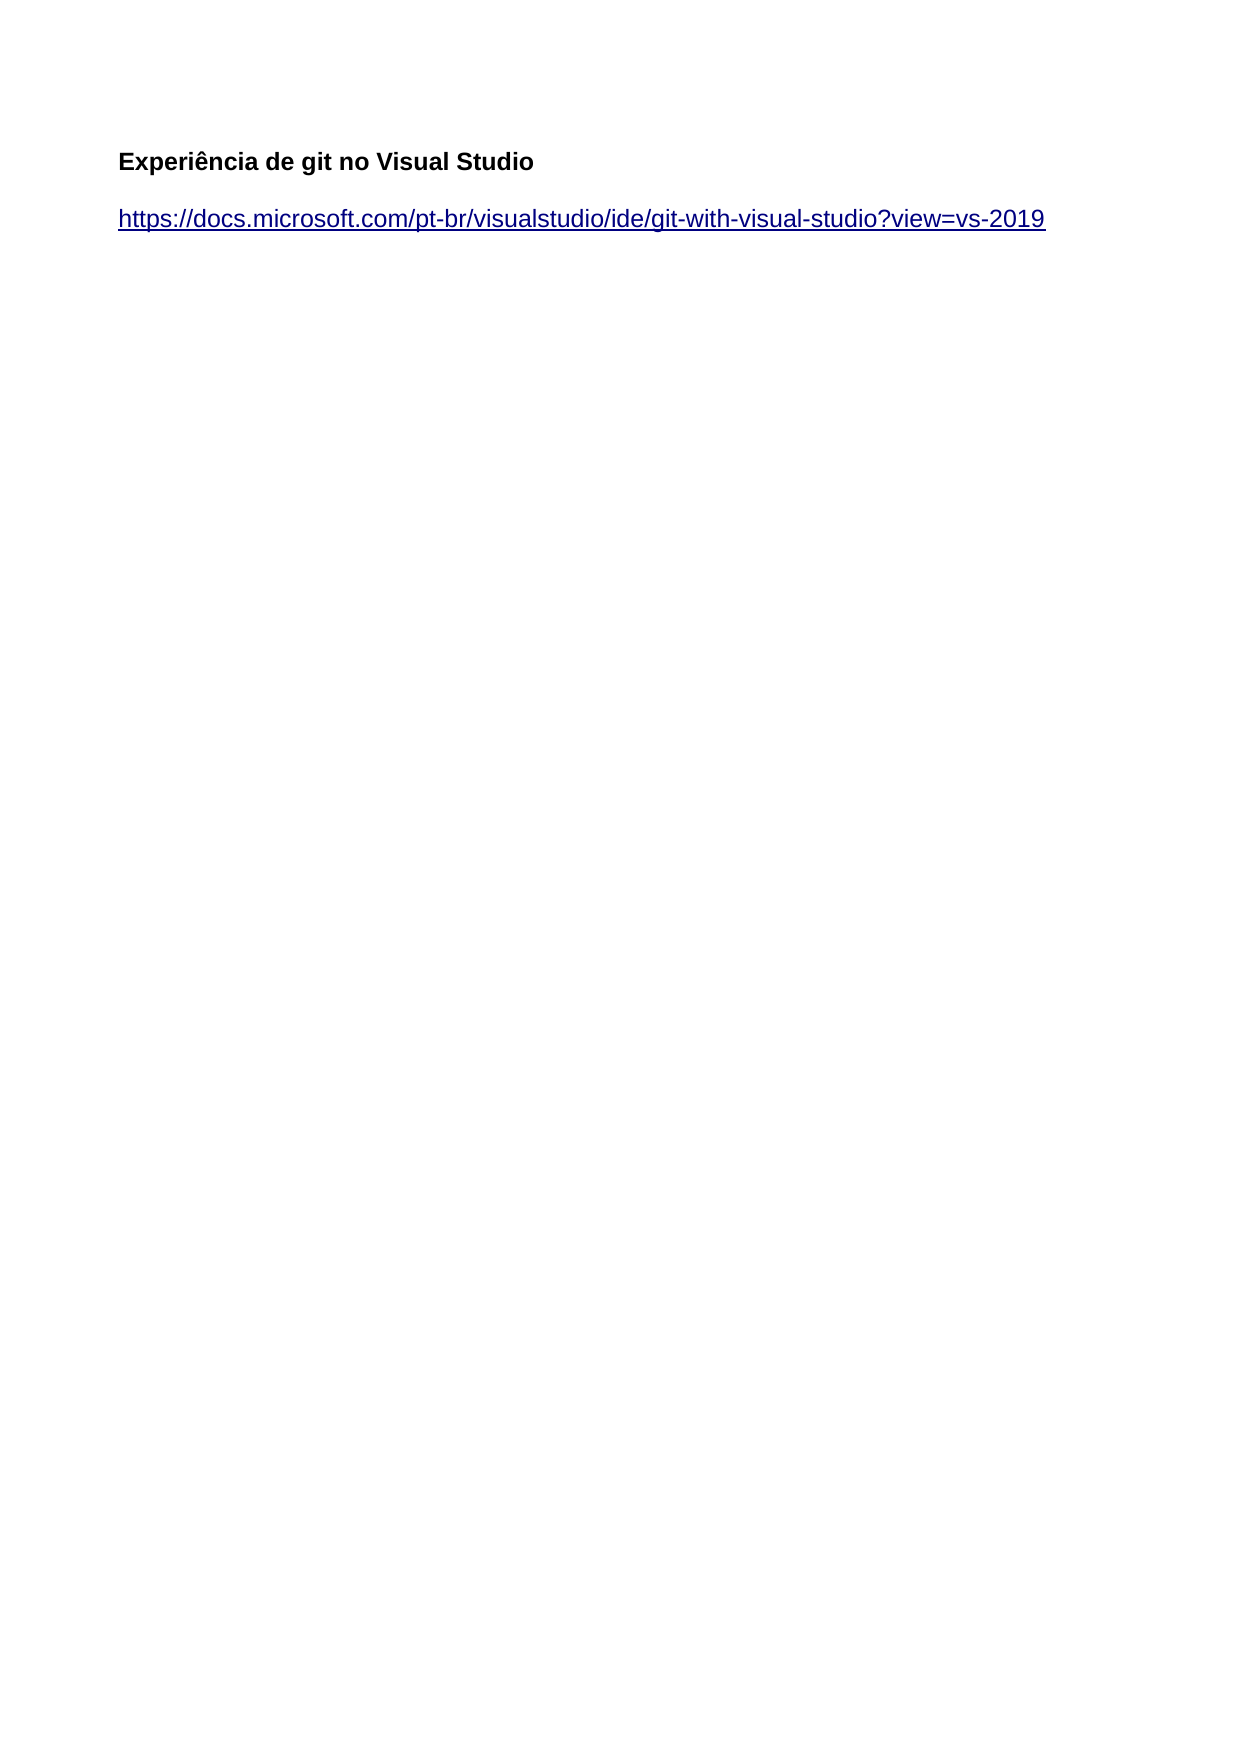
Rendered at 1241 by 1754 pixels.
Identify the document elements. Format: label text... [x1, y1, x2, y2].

text Experiência de git no Visual Studio [118, 147, 1122, 176]
text https://docs.microsoft.com/pt-br/visualstudio/ide/git-with-visual-studio?view=vs-2019 [118, 204, 1122, 233]
